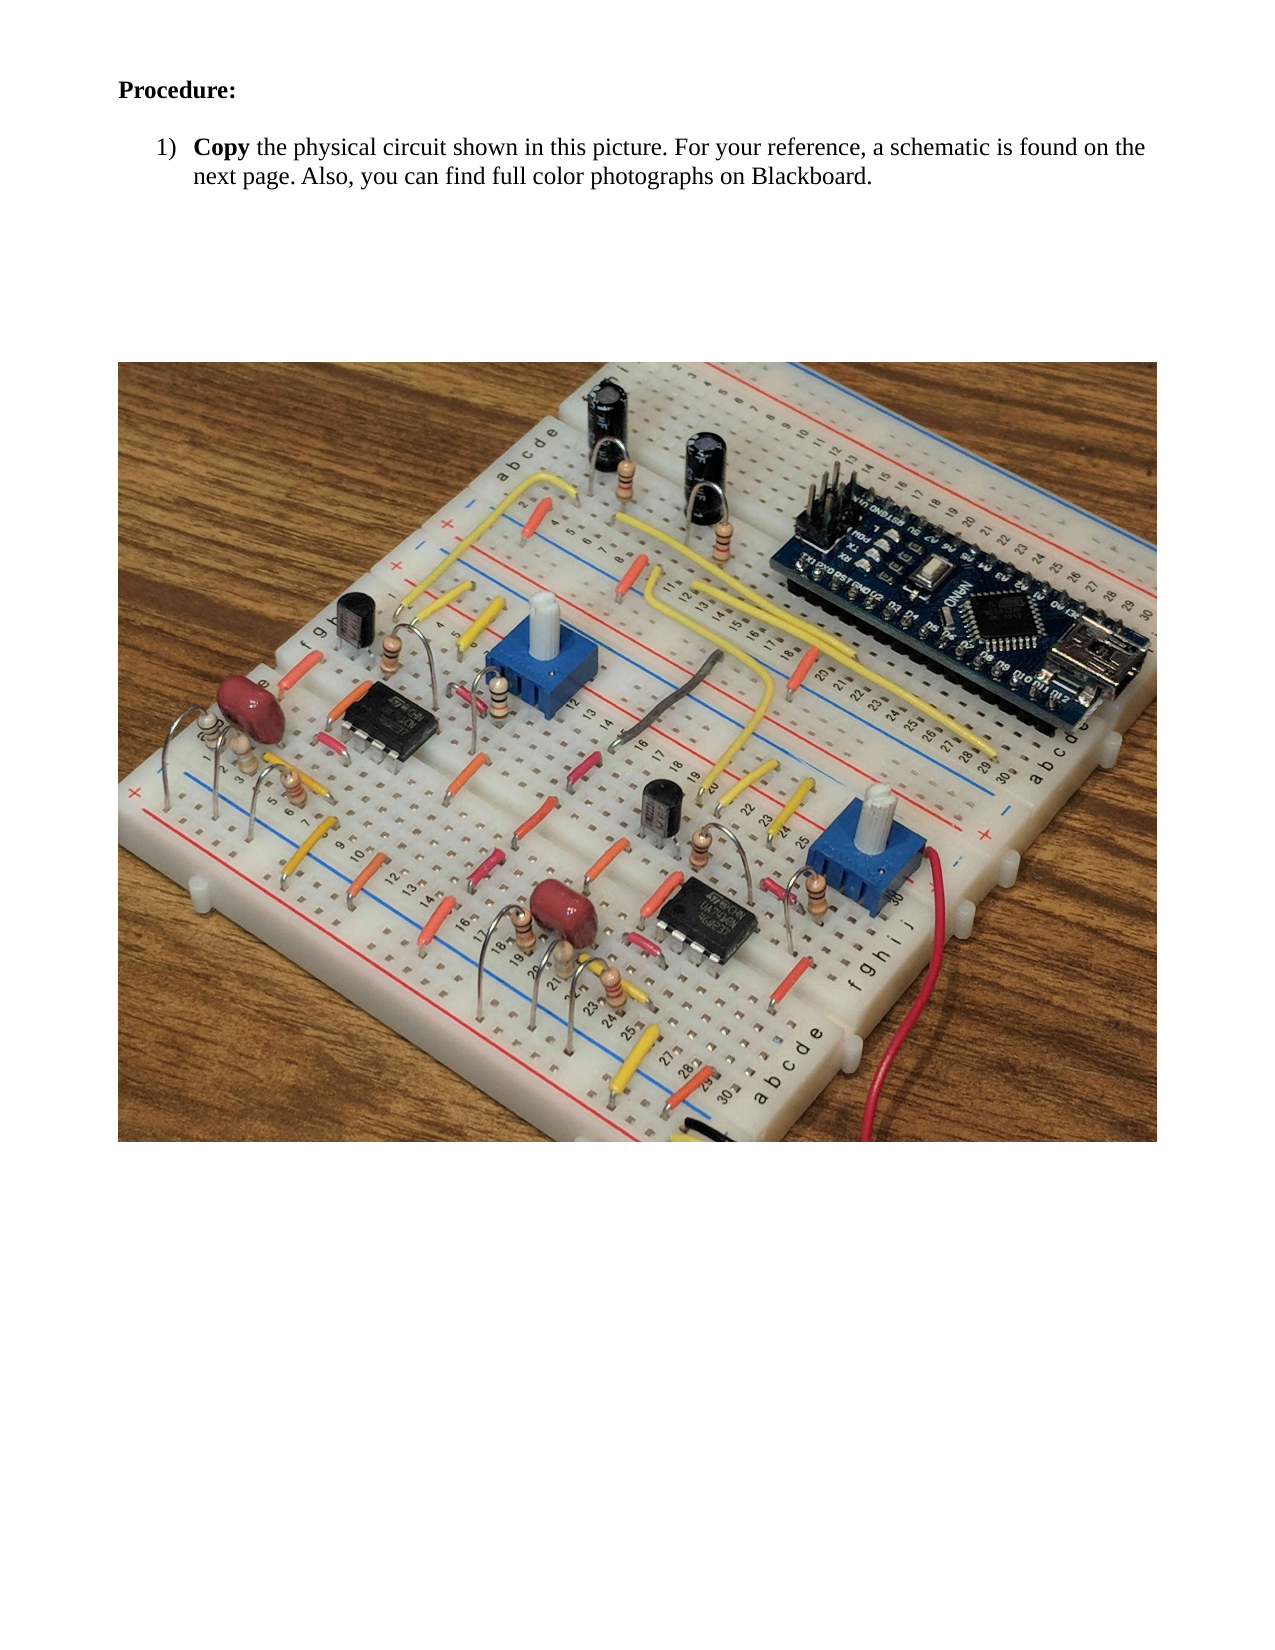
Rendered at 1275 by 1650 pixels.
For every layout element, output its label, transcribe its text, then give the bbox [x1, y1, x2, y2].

picture [118, 362, 1157, 1142]
list Copy the physical circuit shown in this picture. For your reference, a schematic is found on the next page. Also, you can find full color photographs on Blackboard. [156, 132, 1157, 362]
text Procedure: [118, 75, 1157, 104]
